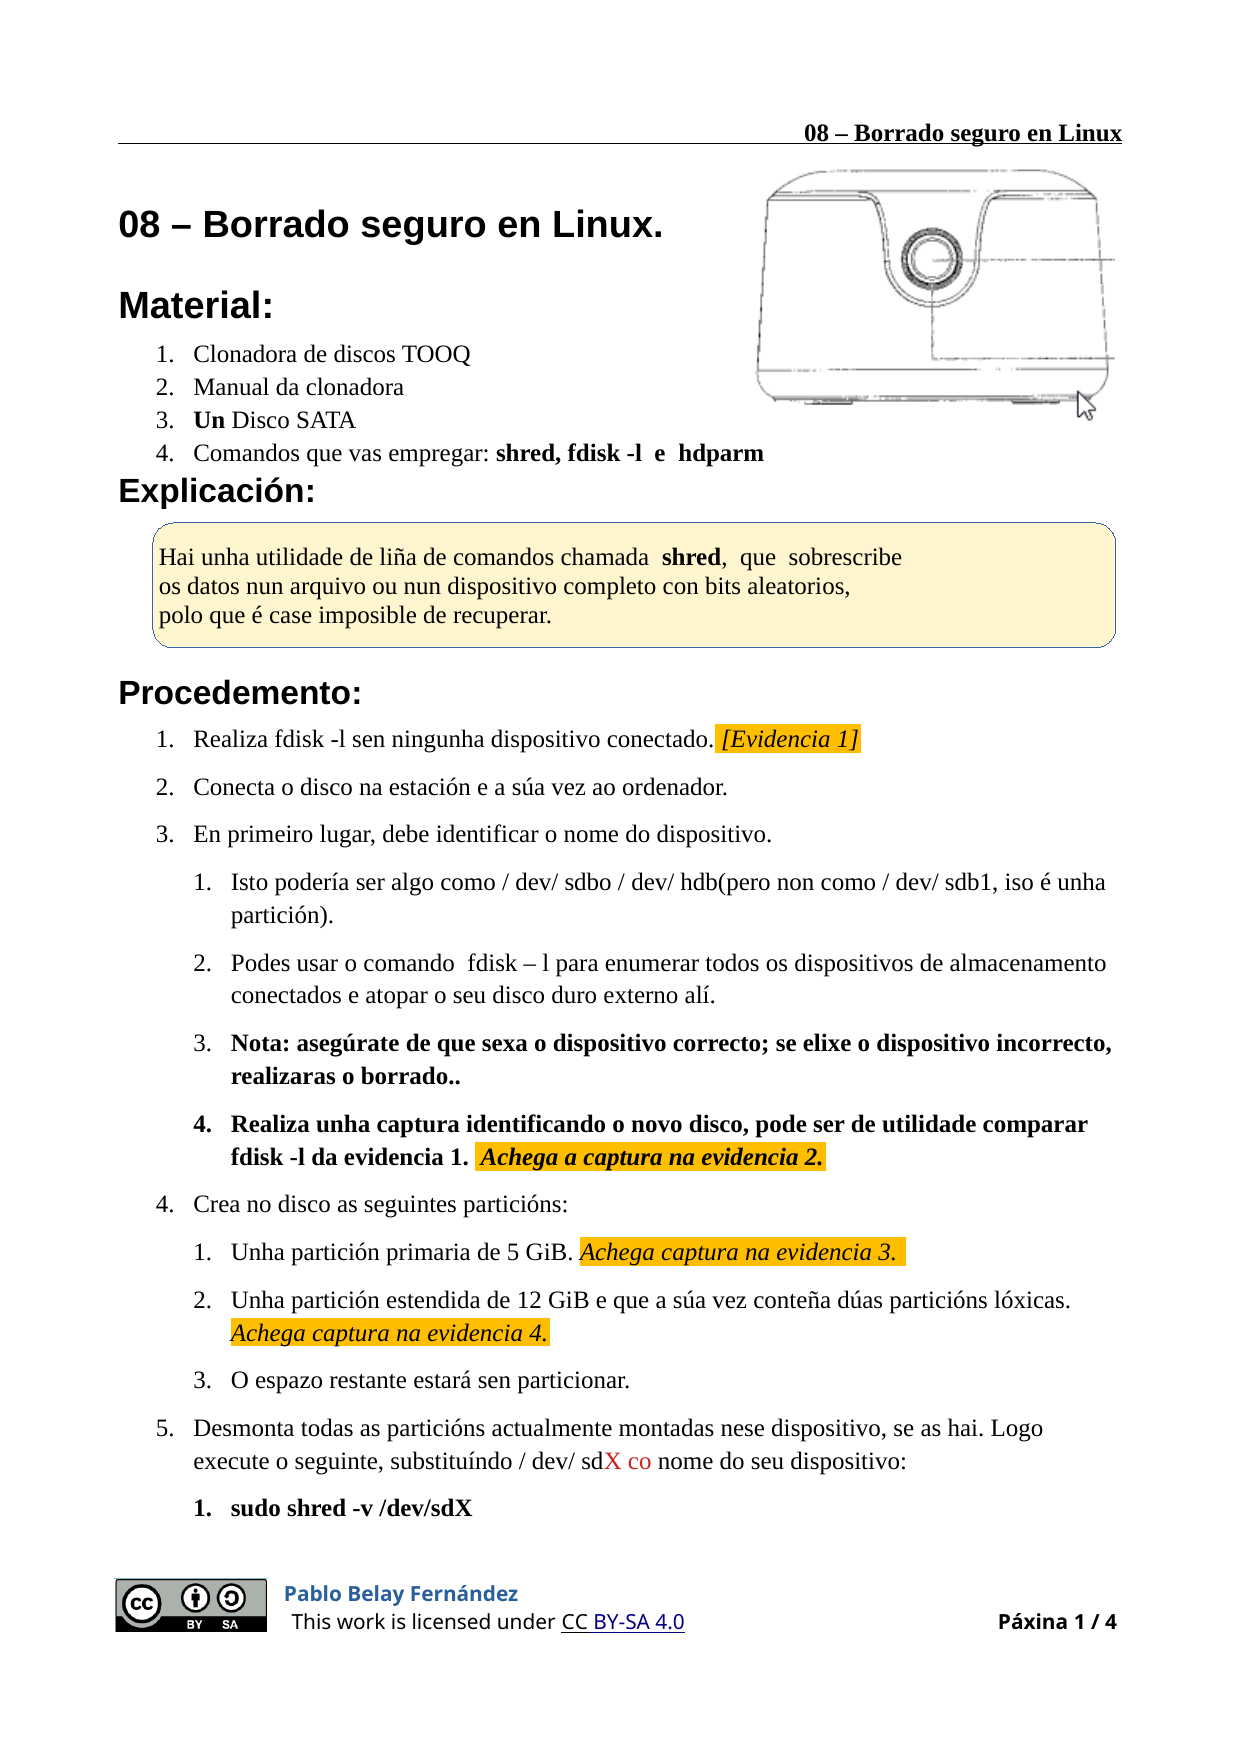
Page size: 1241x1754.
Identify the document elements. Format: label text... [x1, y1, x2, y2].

list Podes usar o comando fdisk – l para enumerar todos os dispositivos de almacenamento conectados e atopar o seu disco duro externo alí. [193, 948, 1122, 1009]
list Comandos que vas empregar: shred, fdisk -l e hdparm [156, 438, 1122, 466]
picture [735, 151, 1115, 427]
subtitle [1115, 282, 1122, 326]
subtitle Procedemento: [118, 673, 1122, 712]
list Desmonta todas as particións actualmente montadas nese dispositivo, se as hai. Logo execute o seguinte, substituíndo / dev/ sdX co nome do seu dispositivo: [156, 1413, 1122, 1475]
list O espazo restante estará sen particionar. [193, 1365, 1122, 1394]
list sudo shred -v /dev/sdX [193, 1493, 1122, 1522]
list Realiza unha captura identificando o novo disco, pode ser de utilidade comparar fdisk -l da evidencia 1. Achega a captura na evidencia 2. [193, 1109, 1122, 1171]
list Clonadora de discos TOOQ [156, 339, 735, 367]
list Nota: asegúrate de que sexa o dispositivo correcto; se elixe o dispositivo incorrecto, realizaras o borrado.. [193, 1028, 1122, 1090]
list Manual da clonadora [156, 372, 735, 400]
list En primeiro lugar, debe identificar o nome do dispositivo. [156, 819, 1122, 848]
list Unha partición estendida de 12 GiB e que a súa vez conteña dúas particións lóxicas. Achega captura na evidencia 4. [193, 1285, 1122, 1346]
list Crea no disco as seguintes particións: [156, 1189, 1122, 1218]
list Un Disco SATA [156, 405, 1122, 433]
picture [114, 1577, 268, 1634]
list Conecta o disco na estación e a súa vez ao ordenador. [156, 772, 1122, 801]
list Realiza fdisk -l sen ningunha dispositivo conectado. [Evidencia 1] [156, 724, 1122, 753]
list Isto podería ser algo como / dev/ sdbo / dev/ hdb(pero non como / dev/ sdb1, iso é unha partición). [193, 867, 1122, 929]
subtitle Material: [118, 282, 735, 326]
subtitle Explicación: [118, 471, 1122, 509]
list Unha partición primaria de 5 GiB. Achega captura na evidencia 3. [193, 1237, 1122, 1266]
subtitle 08 – Borrado seguro en Linux. [118, 201, 735, 245]
